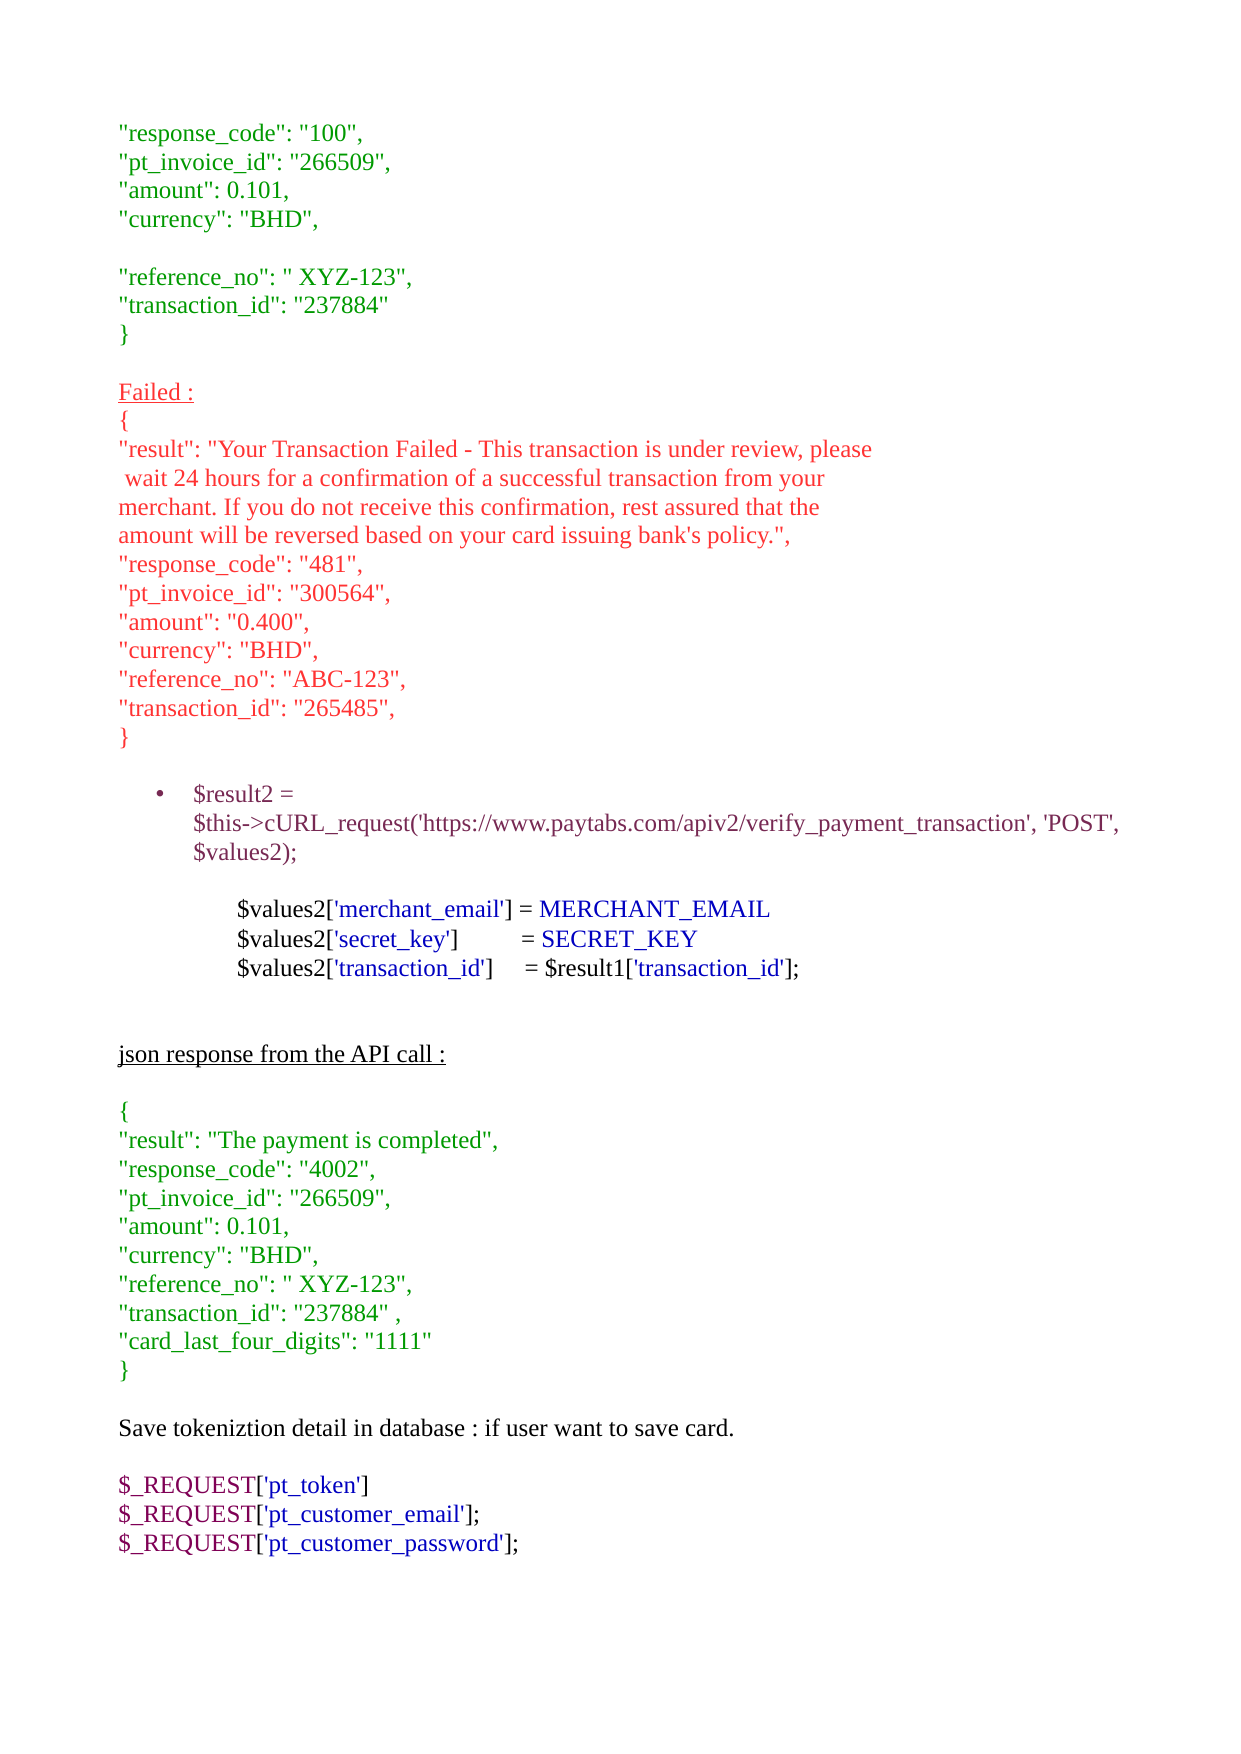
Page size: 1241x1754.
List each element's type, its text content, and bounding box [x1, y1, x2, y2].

text "pt_invoice_id": "266509", [118, 147, 1122, 176]
text $values2['merchant_email'] = MERCHANT_EMAIL [118, 894, 1122, 924]
text $values2['transaction_id'] = $result1['transaction_id']; [118, 953, 1122, 981]
text merchant. If you do not receive this confirmation, rest assured that the [118, 492, 1122, 521]
text "amount": 0.101, [118, 176, 1122, 204]
text "amount": "0.400", [118, 607, 1122, 636]
text } [118, 722, 1122, 751]
text wait 24 hours for a confirmation of a successful transaction from your [118, 463, 1122, 492]
text $_REQUEST['pt_customer_email']; [118, 1499, 1122, 1528]
text "currency": "BHD", [118, 1240, 1122, 1269]
text amount will be reversed based on your card issuing bank's policy.", [118, 521, 1122, 549]
text Failed : [118, 377, 1122, 406]
text "reference_no": "ABC-123", [118, 664, 1122, 693]
text "transaction_id": "237884" [118, 291, 1122, 319]
text $_REQUEST['pt_token'] [118, 1470, 1122, 1499]
text "pt_invoice_id": "266509", [118, 1183, 1122, 1211]
text "card_last_four_digits": "1111" [118, 1326, 1122, 1355]
text "reference_no": " XYZ-123", [118, 1269, 1122, 1298]
text "currency": "BHD", [118, 636, 1122, 664]
text Save tokeniztion detail in database : if user want to save card. [118, 1413, 1122, 1441]
text "transaction_id": "237884" , [118, 1298, 1122, 1326]
text json response from the API call : [118, 1039, 1122, 1068]
text { [118, 1096, 1122, 1125]
list $result2 = $this->cURL_request('https://www.paytabs.com/apiv2/verify_payment_transaction', 'POST', $values2); [156, 779, 1122, 866]
text "response_code": "100", [118, 118, 1122, 147]
text "reference_no": " XYZ-123", [118, 262, 1122, 291]
text "result": "The payment is completed", [118, 1125, 1122, 1154]
text { [118, 406, 1122, 434]
text } [118, 319, 1122, 348]
text $values2['secret_key'] = SECRET_KEY [118, 924, 1122, 953]
text } [118, 1355, 1122, 1384]
text $_REQUEST['pt_customer_password']; [118, 1528, 1122, 1557]
text "pt_invoice_id": "300564", [118, 578, 1122, 607]
text "response_code": "4002", [118, 1154, 1122, 1183]
text "transaction_id": "265485", [118, 693, 1122, 722]
text "amount": 0.101, [118, 1211, 1122, 1240]
text "response_code": "481", [118, 549, 1122, 578]
text "result": "Your Transaction Failed - This transaction is under review, please [118, 434, 1122, 463]
text "currency": "BHD", [118, 204, 1122, 233]
